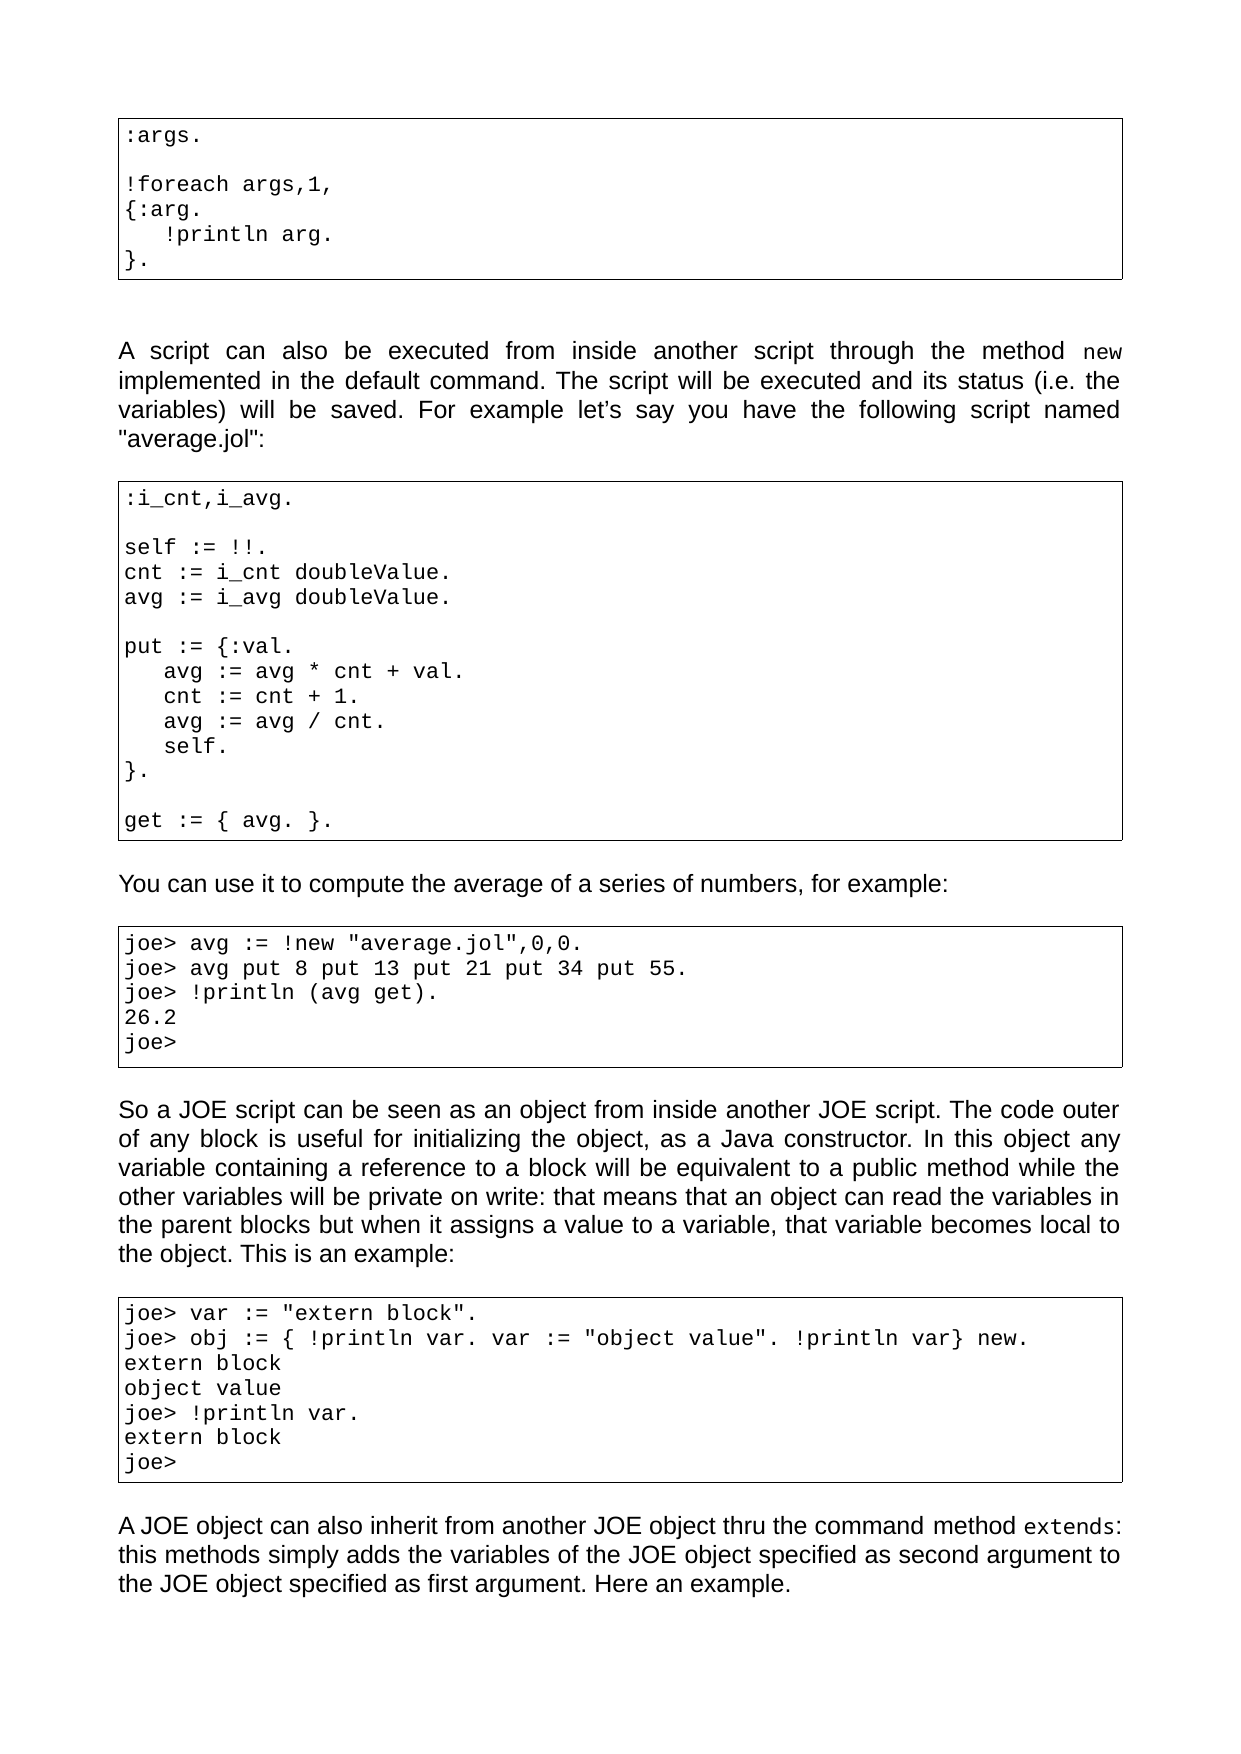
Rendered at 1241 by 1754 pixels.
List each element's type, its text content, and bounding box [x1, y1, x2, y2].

text So a JOE script can be seen as an object from inside another JOE script. The code outer of any block is useful for initializing the object, as a Java constructor. In this object any variable containing a reference to a block will be equivalent to a public method while the other variables will be private on write: that means that an object can read the variables in the parent blocks but when it assigns a value to a variable, that variable becomes local to the object. This is an example: [118, 1095, 1122, 1268]
table_header :args. !foreach args,1, {:arg. !println arg. }. [119, 119, 1122, 278]
table_header joe> avg := !new "average.jol",0,0. joe> avg put 8 put 13 put 21 put 34 put 55. joe> !println (avg get). 26.2 joe> [119, 927, 1122, 1067]
table_header joe> var := "extern block". joe> obj := { !println var. var := "object value". !println var} new. extern block object value joe> !println var. extern block joe> [119, 1298, 1122, 1482]
text A script can also be executed from inside another script through the method new implemented in the default command. The script will be executed and its status (i.e. the variables) will be saved. For example let’s say you have the following script named "average.jol": [118, 336, 1122, 452]
text A JOE object can also inherit from another JOE object thru the command method extends: this methods simply adds the variables of the JOE object specified as second argument to the JOE object specified as first argument. Here an example. [118, 1511, 1122, 1598]
text You can use it to compute the average of a series of numbers, for example: [118, 868, 1122, 897]
table_header :i_cnt,i_avg. self := !!. cnt := i_cnt doubleValue. avg := i_avg doubleValue. put := {:val. avg := avg * cnt + val. cnt := cnt + 1. avg := avg / cnt. self. }. get := { avg. }. [119, 482, 1122, 840]
